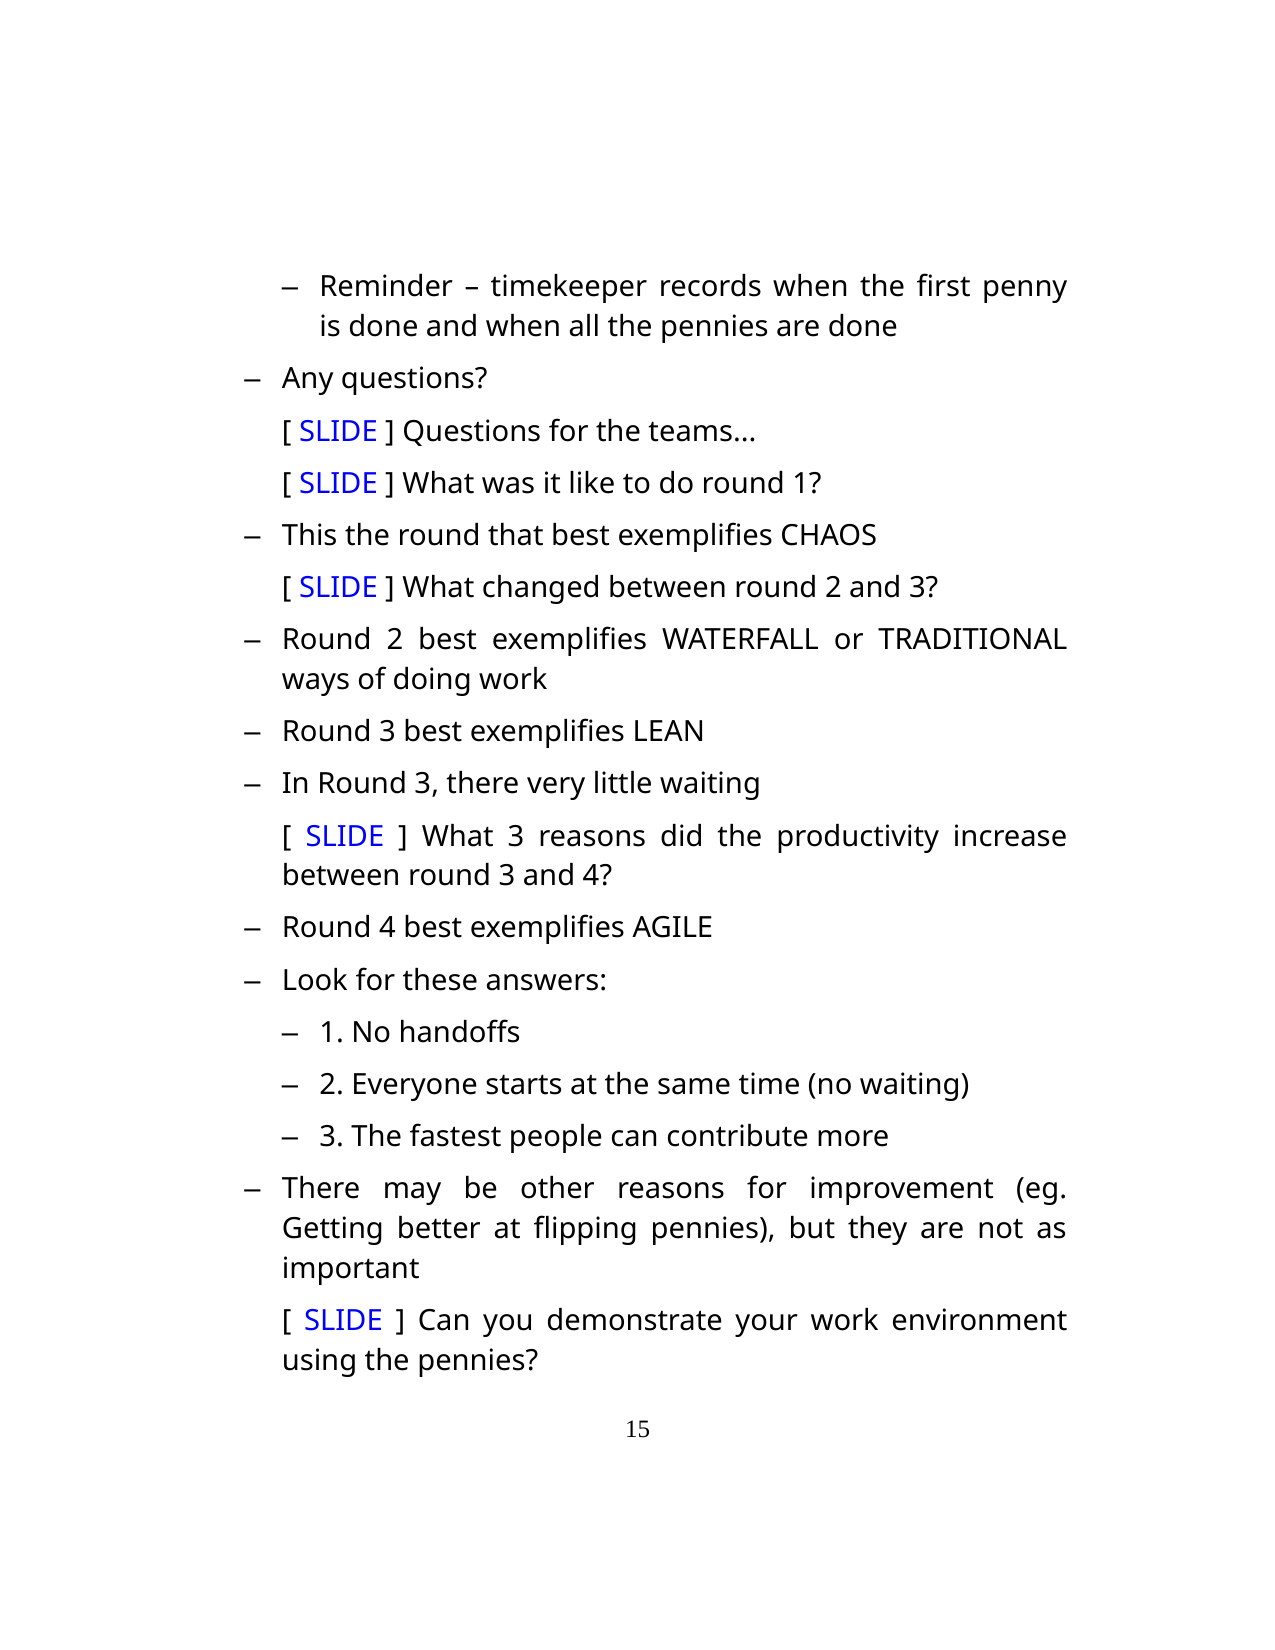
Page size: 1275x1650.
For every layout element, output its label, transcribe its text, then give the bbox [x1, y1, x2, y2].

list There may be other reasons for improvement (eg. Getting better at flipping pennies), but they are not as important [244, 1168, 1068, 1287]
list Round 2 best exemplifies WATERFALL or TRADITIONAL ways of doing work [244, 618, 1068, 698]
list 2. Everyone starts at the same time (no waiting) [282, 1063, 1068, 1103]
list [ SLIDE ] Questions for the teams... [244, 410, 1068, 449]
list In Round 3, there very little waiting [244, 763, 1068, 802]
list 1. No handoffs [282, 1011, 1068, 1051]
list Look for these answers: [244, 959, 1068, 998]
list [ SLIDE ] What 3 reasons did the productivity increase between round 3 and 4? [244, 815, 1068, 894]
list 3. The fastest people can contribute more [282, 1115, 1068, 1155]
list [ SLIDE ] Can you demonstrate your work environment using the pennies? [244, 1299, 1068, 1378]
list Round 4 best exemplifies AGILE [244, 907, 1068, 946]
list This the round that best exemplifies CHAOS [244, 514, 1068, 554]
list [ SLIDE ] What changed between round 2 and 3? [244, 566, 1068, 606]
list [ SLIDE ] What was it like to do round 1? [244, 462, 1068, 502]
list Any questions? [244, 358, 1068, 397]
list Reminder – timekeeper records when the first penny is done and when all the pennies are done [282, 266, 1068, 345]
list Round 3 best exemplifies LEAN [244, 710, 1068, 750]
